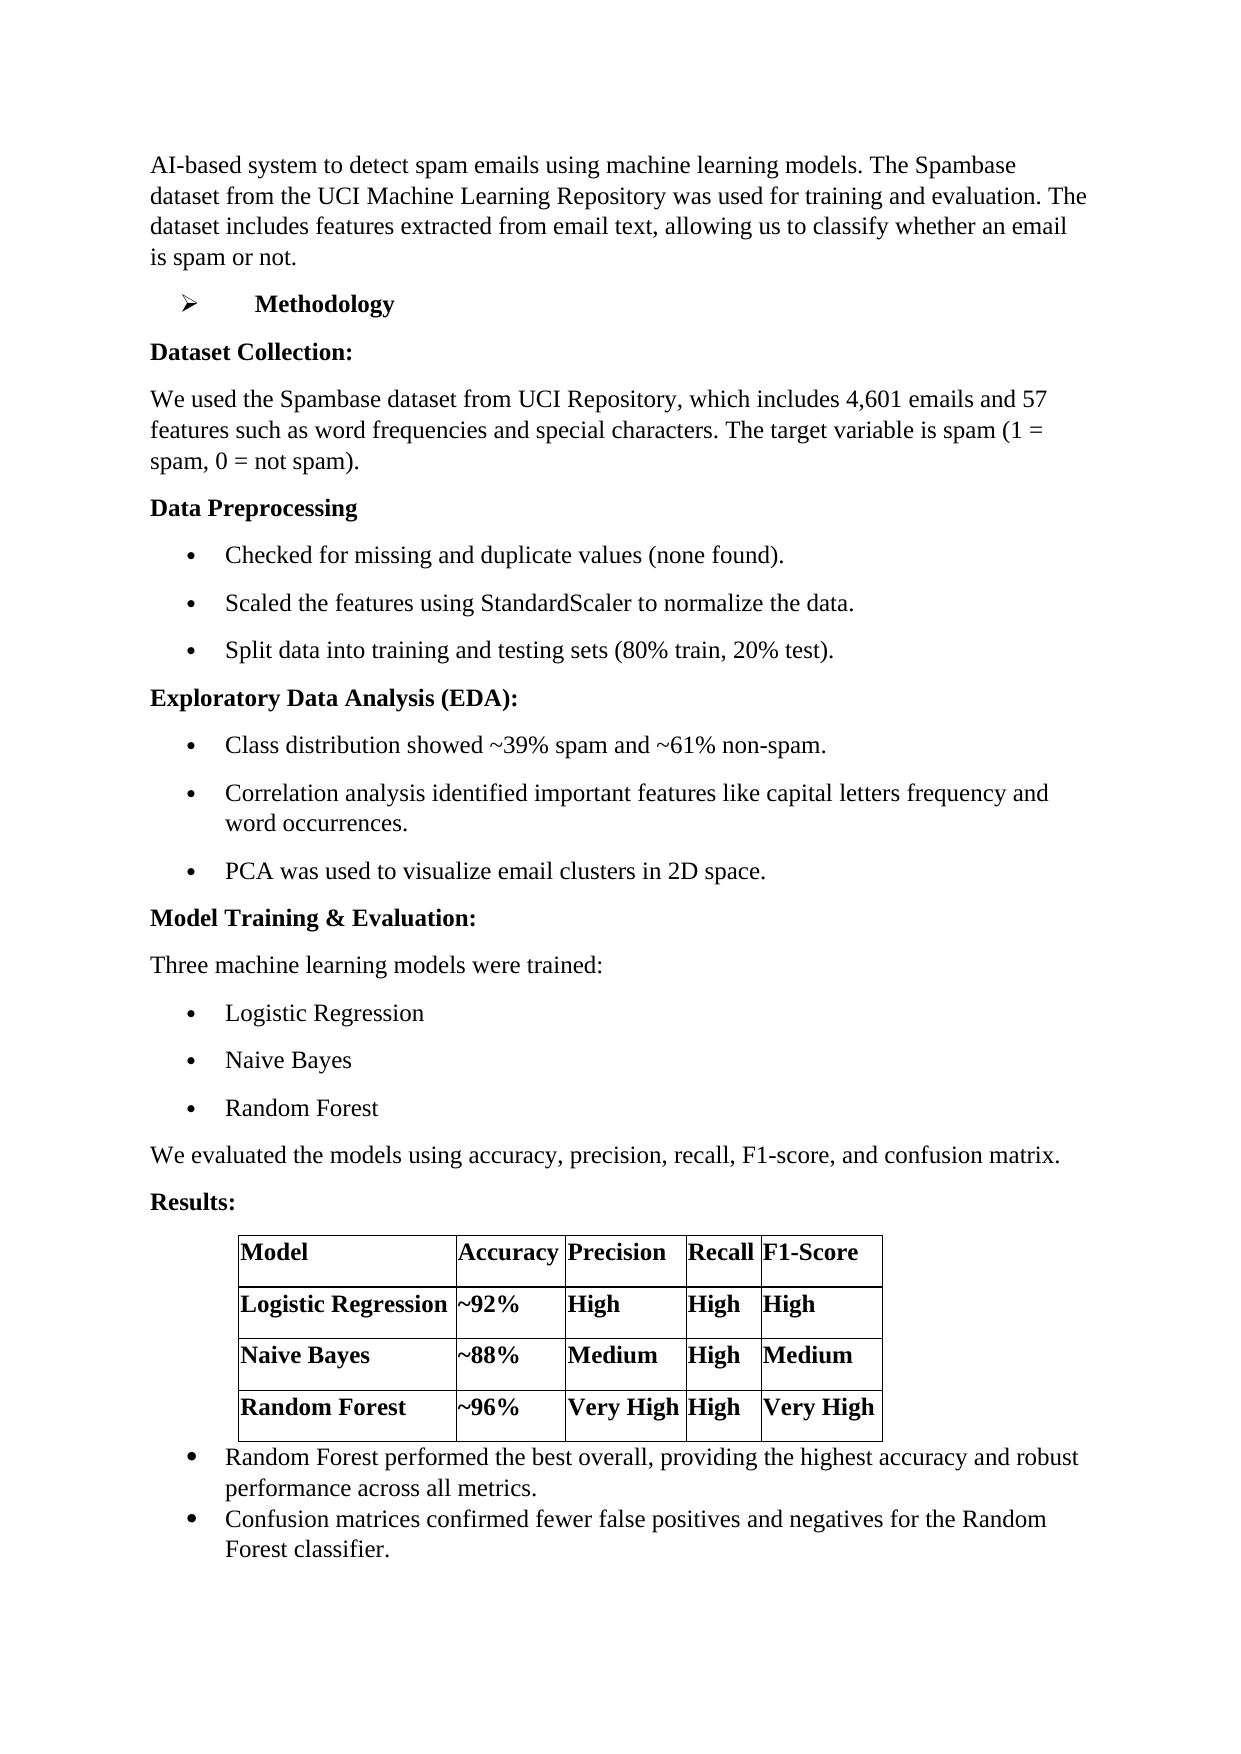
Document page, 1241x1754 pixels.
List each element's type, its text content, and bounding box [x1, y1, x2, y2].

table_cell Medium [566, 1339, 686, 1389]
text AI-based system to detect spam emails using machine learning models. The Spambase dataset from the UCI Machine Learning Repository was used for training and evaluation. The dataset includes features extracted from email text, allowing us to classify whether an email is spam or not. [150, 150, 1090, 271]
list Methodology [179, 289, 1090, 318]
table_cell High [687, 1391, 761, 1441]
table_cell Random Forest [239, 1391, 456, 1441]
table_cell High [762, 1288, 882, 1338]
list Naive Bayes [187, 1045, 1090, 1074]
table_header Recall [687, 1236, 761, 1286]
text Results: [150, 1187, 1090, 1216]
table_header Model [239, 1236, 456, 1286]
text We evaluated the models using accuracy, precision, recall, F1-score, and confusion matrix. [150, 1140, 1090, 1169]
list Scaled the features using StandardScaler to normalize the data. [187, 588, 1090, 617]
table_cell ~92% [457, 1288, 565, 1338]
text Data Preprocessing [150, 493, 1090, 522]
table_cell High [566, 1288, 686, 1338]
table_cell Medium [762, 1339, 882, 1389]
text Exploratory Data Analysis (EDA): [150, 683, 1090, 712]
table_cell ~96% [457, 1391, 565, 1441]
table_cell Naive Bayes [239, 1339, 456, 1389]
table_cell High [687, 1288, 761, 1338]
text We used the Spambase dataset from UCI Repository, which includes 4,601 emails and 57 features such as word frequencies and special characters. The target variable is spam (1 = spam, 0 = not spam). [150, 384, 1090, 474]
table_header F1-Score [762, 1236, 882, 1286]
table_cell Very High [566, 1391, 686, 1441]
list Confusion matrices confirmed fewer false positives and negatives for the Random Forest classifier. [187, 1504, 1090, 1563]
list Logistic Regression [187, 998, 1090, 1027]
list Correlation analysis identified important features like capital letters frequency and word occurrences. [187, 778, 1090, 837]
text Model Training & Evaluation: [150, 903, 1090, 932]
text Dataset Collection: [150, 337, 1090, 366]
list Random Forest performed the best overall, providing the highest accuracy and robust performance across all metrics. [187, 1442, 1090, 1502]
table_header Precision [566, 1236, 686, 1286]
list Class distribution showed ~39% spam and ~61% non-spam. [187, 730, 1090, 759]
list Random Forest [187, 1093, 1090, 1121]
list Split data into training and testing sets (80% train, 20% test). [187, 635, 1090, 664]
list Checked for missing and duplicate values (none found). [187, 541, 1090, 569]
table_cell High [687, 1339, 761, 1389]
text Three machine learning models were trained: [150, 951, 1090, 979]
table_header Accuracy [457, 1236, 565, 1286]
list PCA was used to visualize email clusters in 2D space. [187, 856, 1090, 884]
table_cell ~88% [457, 1339, 565, 1389]
table_cell Very High [762, 1391, 882, 1441]
table_cell Logistic Regression [239, 1288, 456, 1338]
